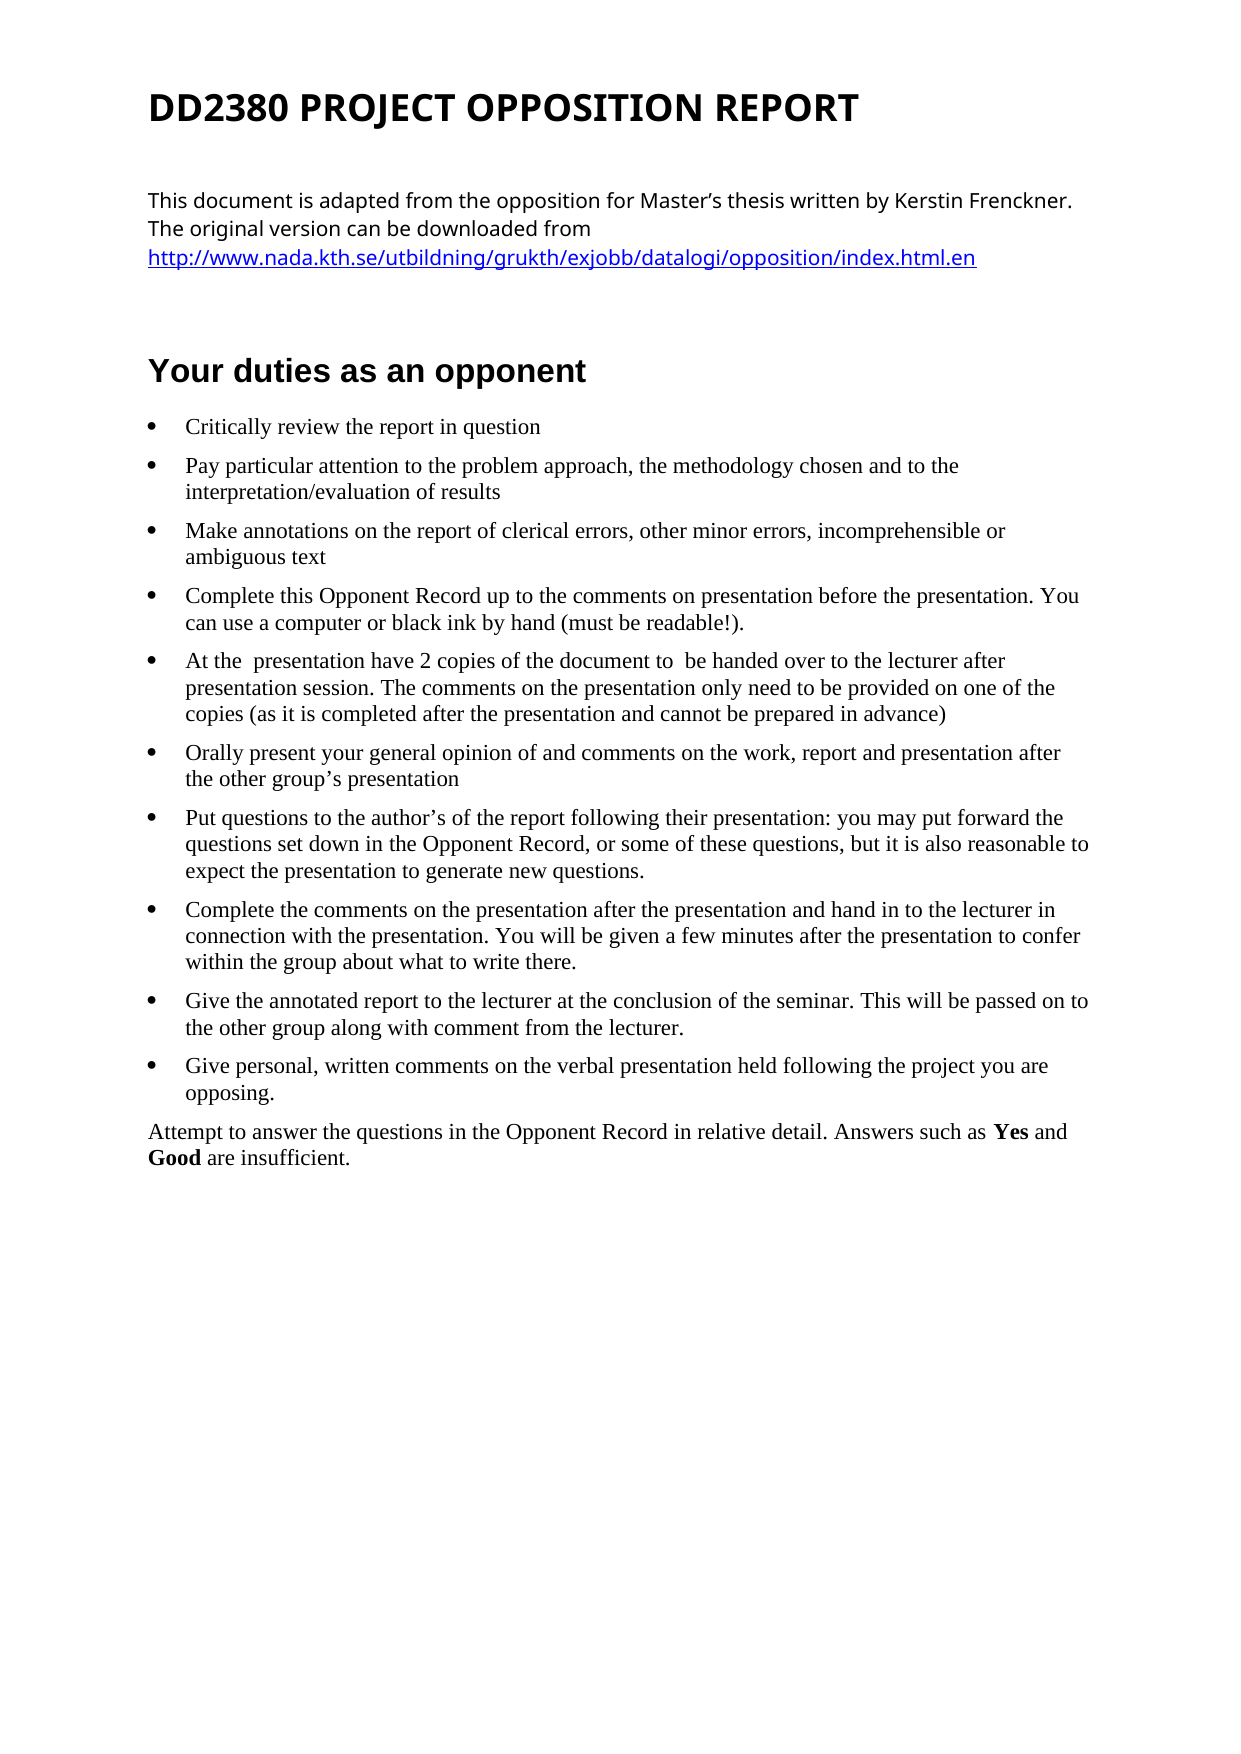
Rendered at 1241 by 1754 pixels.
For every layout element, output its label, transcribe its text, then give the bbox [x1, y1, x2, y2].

text Attempt to answer the questions in the Opponent Record in relative detail. Answers such as Yes and Good are insufficient. [148, 1118, 1092, 1170]
list Give personal, written comments on the verbal presentation held following the project you are opposing. [148, 1052, 1092, 1105]
list Complete the comments on the presentation after the presentation and hand in to the lecturer in connection with the presentation. You will be given a few minutes after the presentation to confer within the group about what to write there. [148, 896, 1092, 975]
list Orally present your general opinion of and comments on the work, report and presentation after the other group’s presentation [148, 739, 1092, 792]
list Give the annotated report to the lecturer at the conclusion of the seminar. This will be passed on to the other group along with comment from the lecturer. [148, 987, 1092, 1040]
list Critically review the report in question [148, 413, 1092, 439]
list Pay particular attention to the problem approach, the methodology chosen and to the interpretation/evaluation of results [148, 452, 1092, 504]
subtitle Your duties as an opponent [148, 352, 1092, 390]
list Complete this Opponent Record up to the comments on presentation before the presentation. You can use a computer or black ink by hand (must be readable!). [148, 582, 1092, 635]
list At the presentation have 2 copies of the document to be handed over to the lecturer after presentation session. The comments on the presentation only need to be provided on one of the copies (as it is completed after the presentation and cannot be prepared in advance) [148, 647, 1092, 726]
list Put questions to the author’s of the report following their presentation: you may put forward the questions set down in the Opponent Record, or some of these questions, but it is also reasonable to expect the presentation to generate new questions. [148, 804, 1092, 883]
list Make annotations on the report of clerical errors, other minor errors, incomprehensible or ambiguous text [148, 517, 1092, 570]
